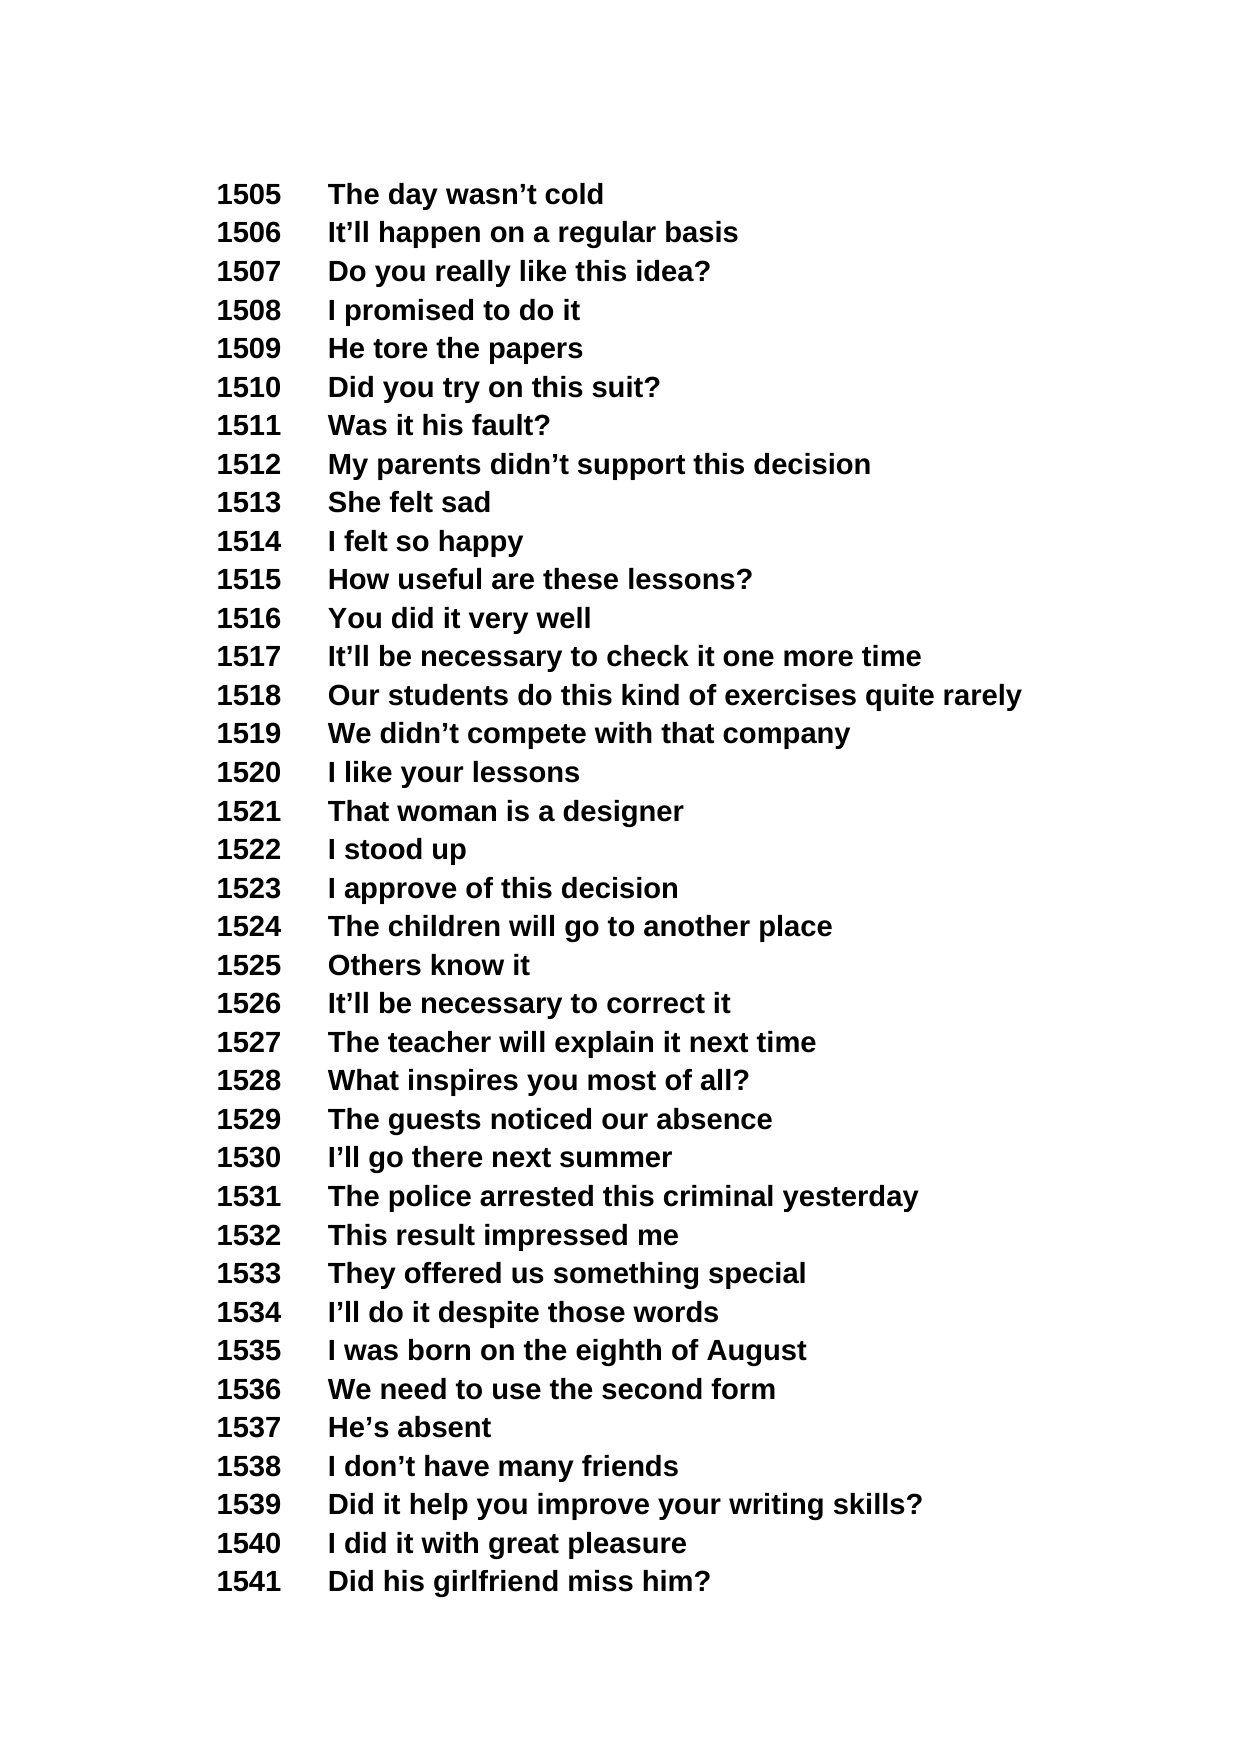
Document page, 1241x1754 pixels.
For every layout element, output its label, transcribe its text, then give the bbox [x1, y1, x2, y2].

list The teacher will explain it next time [216, 1025, 1149, 1058]
list Did his girlfriend miss him? [216, 1564, 1149, 1598]
list I felt so happy [216, 524, 1149, 557]
list You did it very well [216, 601, 1149, 634]
list Our students do this kind of exercises quite rarely [216, 678, 1149, 711]
list Others know it [216, 948, 1149, 981]
list I approve of this decision [216, 871, 1149, 904]
list They offered us something special [216, 1256, 1149, 1289]
list I don’t have many friends [216, 1449, 1149, 1482]
list I was born on the eighth of August [216, 1333, 1149, 1367]
list He tore the papers [216, 331, 1149, 364]
list Did you try on this suit? [216, 369, 1149, 403]
list My parents didn’t support this decision [216, 447, 1149, 480]
list That woman is a designer [216, 793, 1149, 827]
list I promised to do it [216, 292, 1149, 326]
list He’s absent [216, 1410, 1149, 1444]
list The children will go to another place [216, 909, 1149, 943]
list How useful are these lessons? [216, 562, 1149, 596]
list Did it help you improve your writing skills? [216, 1487, 1149, 1521]
list We didn’t compete with that company [216, 716, 1149, 750]
list It’ll be necessary to check it one more time [216, 639, 1149, 673]
list This result impressed me [216, 1217, 1149, 1251]
list The day wasn’t cold [216, 177, 1149, 210]
list Was it his fault? [216, 408, 1149, 442]
list We need to use the second form [216, 1372, 1149, 1405]
list I’ll go there next summer [216, 1140, 1149, 1174]
list I like your lessons [216, 755, 1149, 788]
list I did it with great pleasure [216, 1526, 1149, 1559]
list The police arrested this criminal yesterday [216, 1179, 1149, 1212]
list It’ll be necessary to correct it [216, 986, 1149, 1020]
list It’ll happen on a regular basis [216, 215, 1149, 249]
list She felt sad [216, 485, 1149, 519]
list I’ll do it despite those words [216, 1294, 1149, 1328]
list I stood up [216, 832, 1149, 866]
list What inspires you most of all? [216, 1063, 1149, 1097]
list The guests noticed our absence [216, 1102, 1149, 1135]
list Do you really like this idea? [216, 254, 1149, 287]
